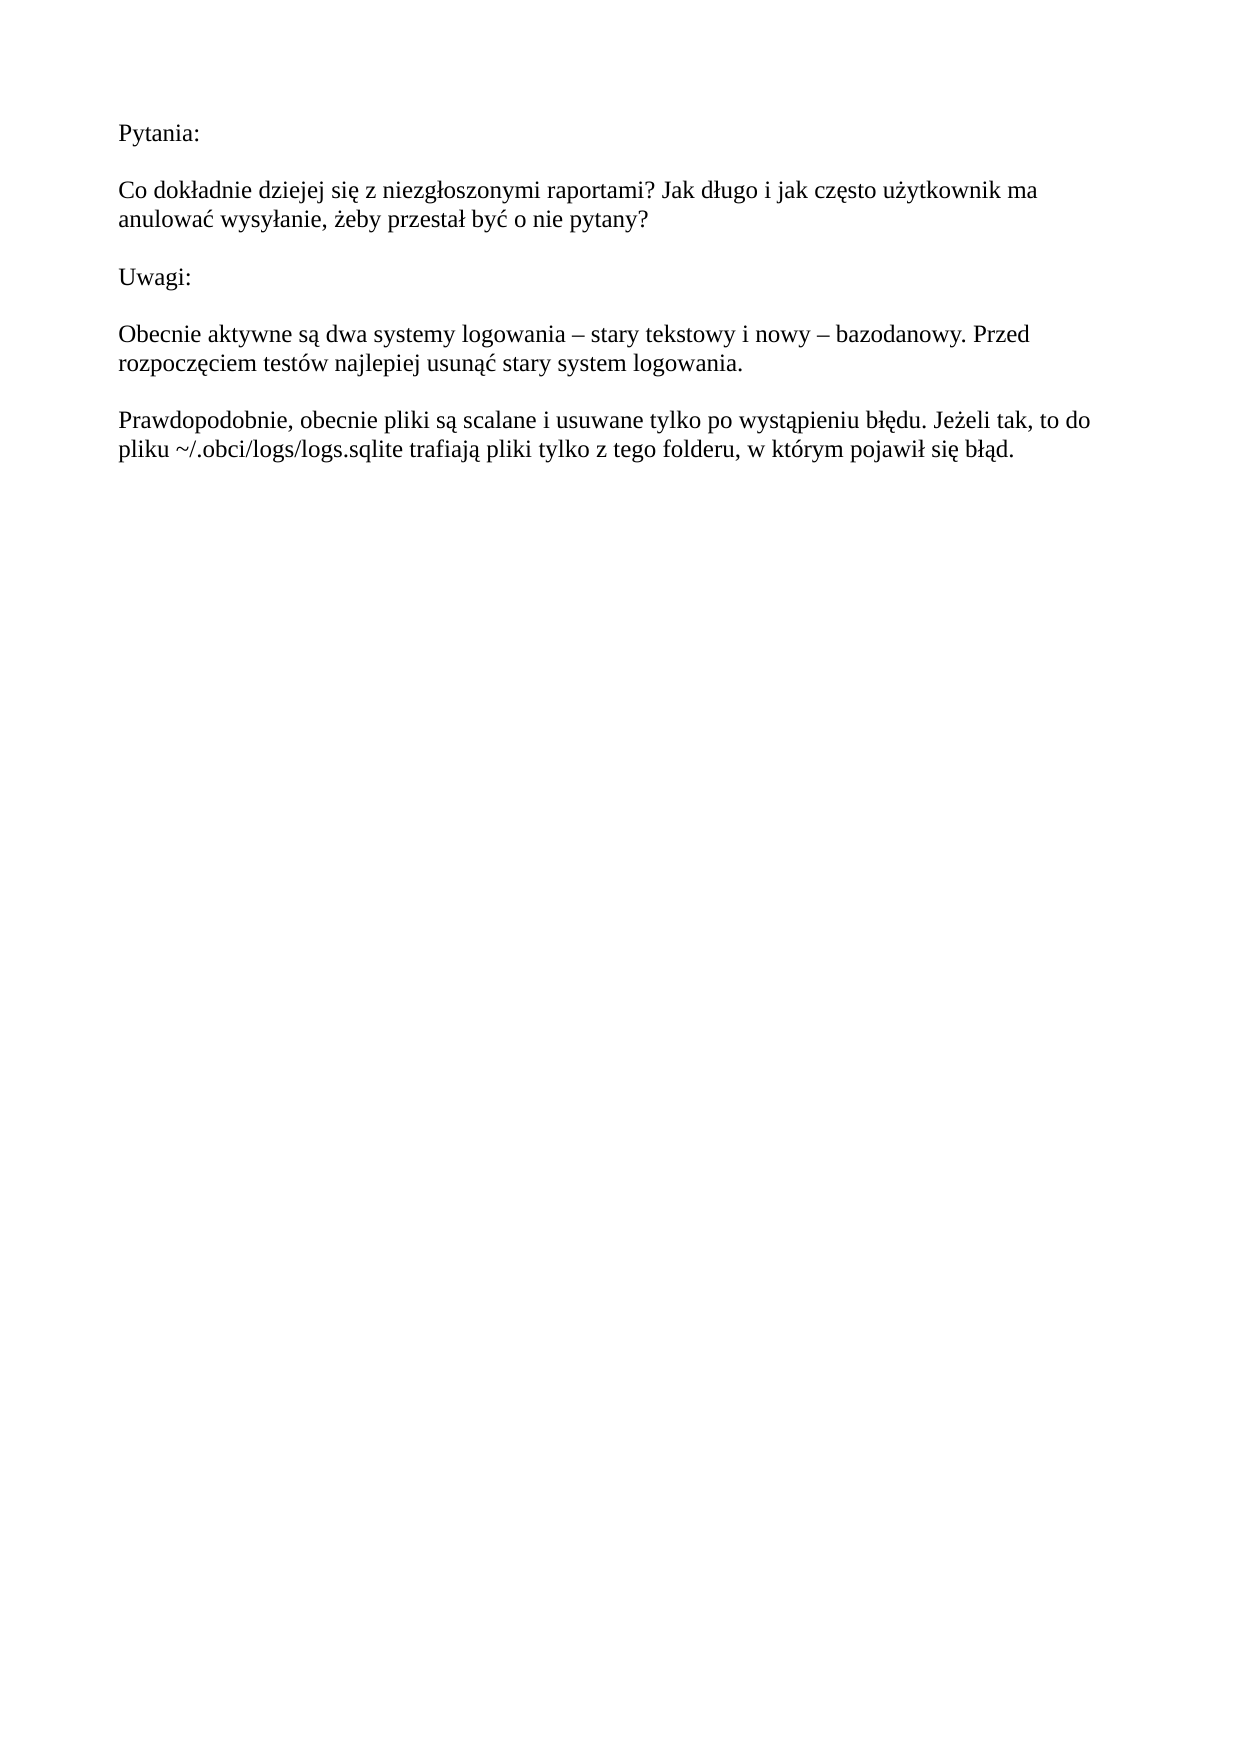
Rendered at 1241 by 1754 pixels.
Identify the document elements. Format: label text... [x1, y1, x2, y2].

text Obecnie aktywne są dwa systemy logowania – stary tekstowy i nowy – bazodanowy. Przed rozpoczęciem testów najlepiej usunąć stary system logowania. [118, 319, 1122, 377]
text Co dokładnie dziejej się z niezgłoszonymi raportami? Jak długo i jak często użytkownik ma anulować wysyłanie, żeby przestał być o nie pytany? [118, 176, 1122, 233]
text Uwagi: [118, 262, 1122, 291]
text Prawdopodobnie, obecnie pliki są scalane i usuwane tylko po wystąpieniu błędu. Jeżeli tak, to do pliku ~/.obci/logs/logs.sqlite trafiają pliki tylko z tego folderu, w którym pojawił się błąd. [118, 406, 1122, 463]
text Pytania: [118, 118, 1122, 147]
